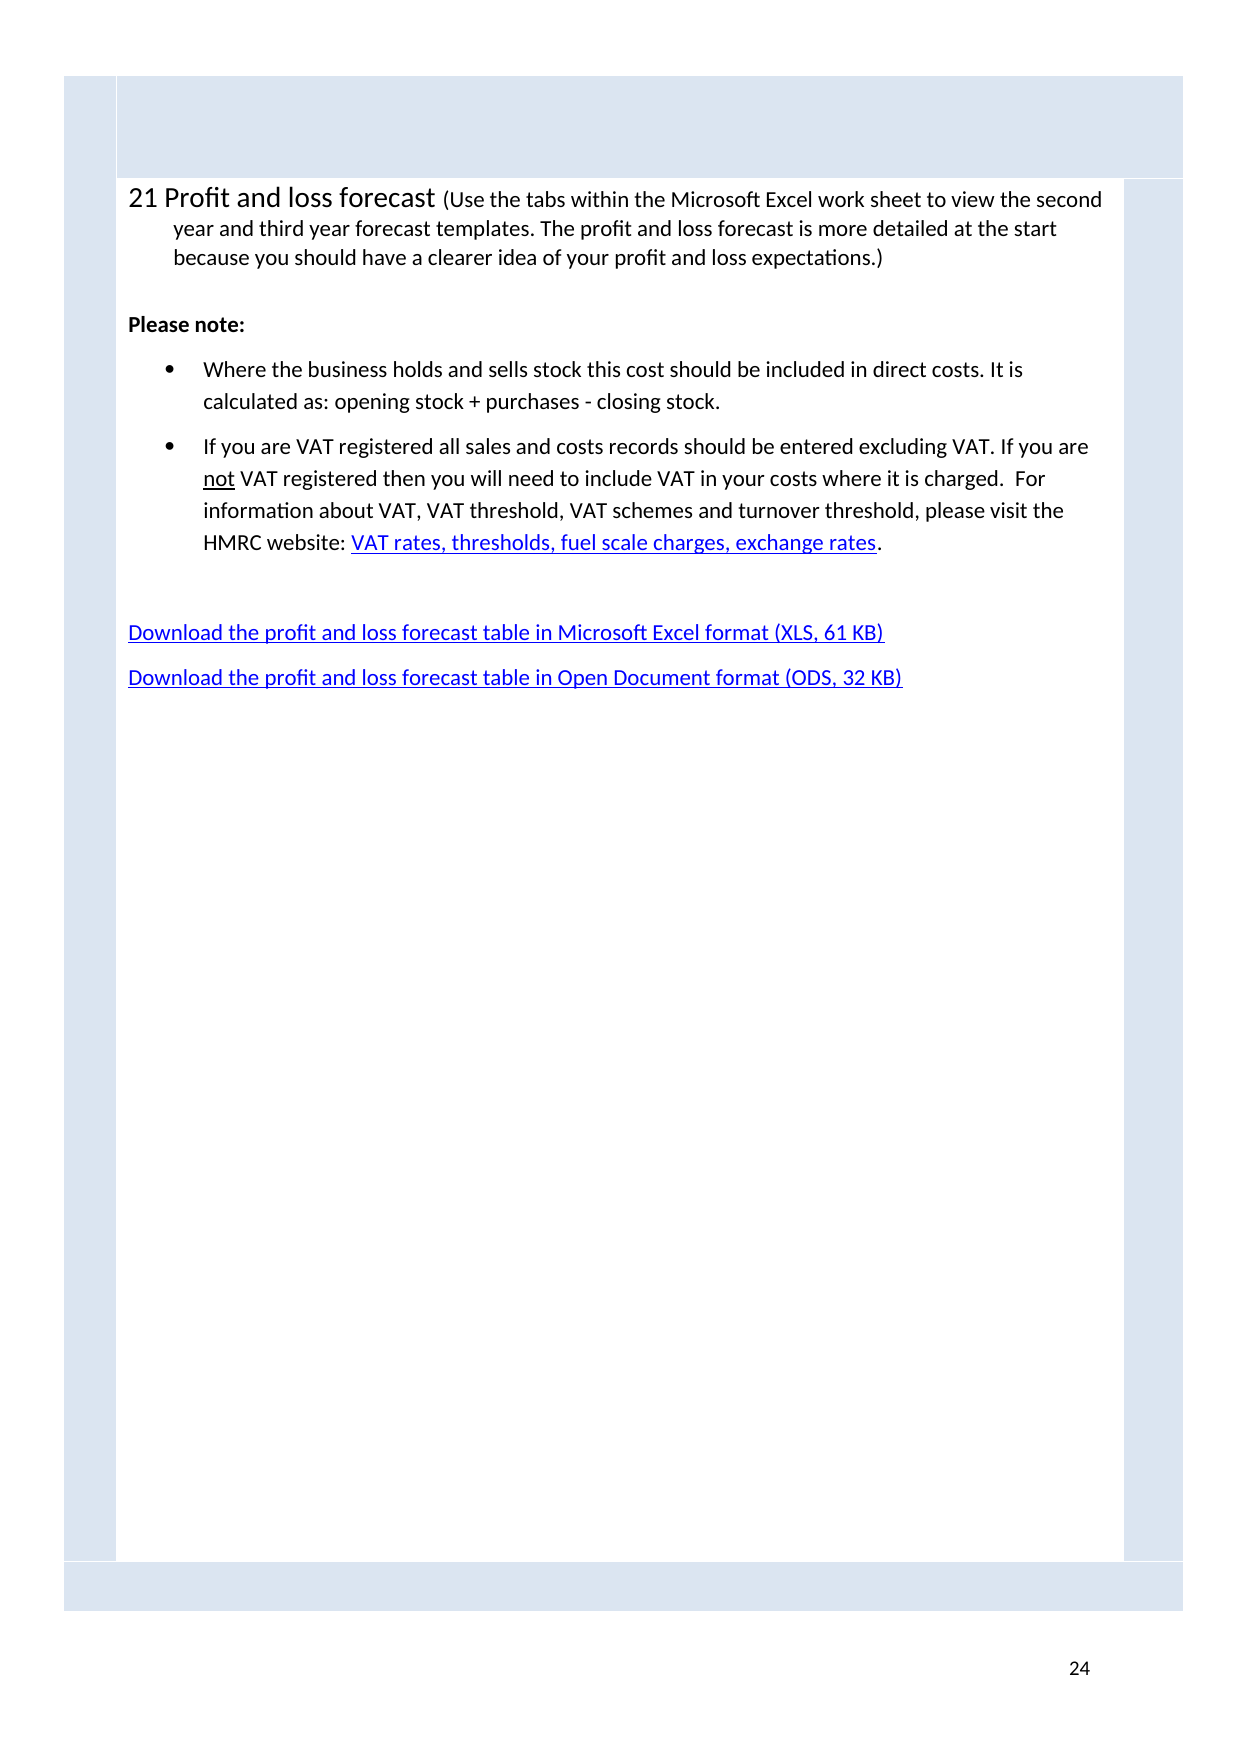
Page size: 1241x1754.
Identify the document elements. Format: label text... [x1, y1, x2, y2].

table_cell [64, 76, 116, 1561]
table_cell [1124, 179, 1183, 1561]
table_cell [64, 1562, 1183, 1611]
table_cell [117, 76, 1183, 178]
table_cell 21 Profit and loss forecast (Use the tabs within the Microsoft Excel work sheet to view the second year and third year forecast templates. The profit and loss forecast is more detailed at the start because you should have a clearer idea of your profit and loss expectations.) Please note: Where the business holds and sells stock this cost should be included in direct costs. It is calculated as: opening stock + purchases - closing stock. If you are VAT registered all sales and costs records should be entered excluding VAT. If you are not VAT registered then you will need to include VAT in your costs where it is charged. For information about VAT, VAT threshold, VAT schemes and turnover threshold, please visit the HMRC website: VAT rates, thresholds, fuel scale charges, exchange rates. Download the profit and loss forecast table in Microsoft Excel format (XLS, 61 KB) Download the profit and loss forecast table in Open Document format (ODS, 32 KB) [117, 179, 1123, 1561]
